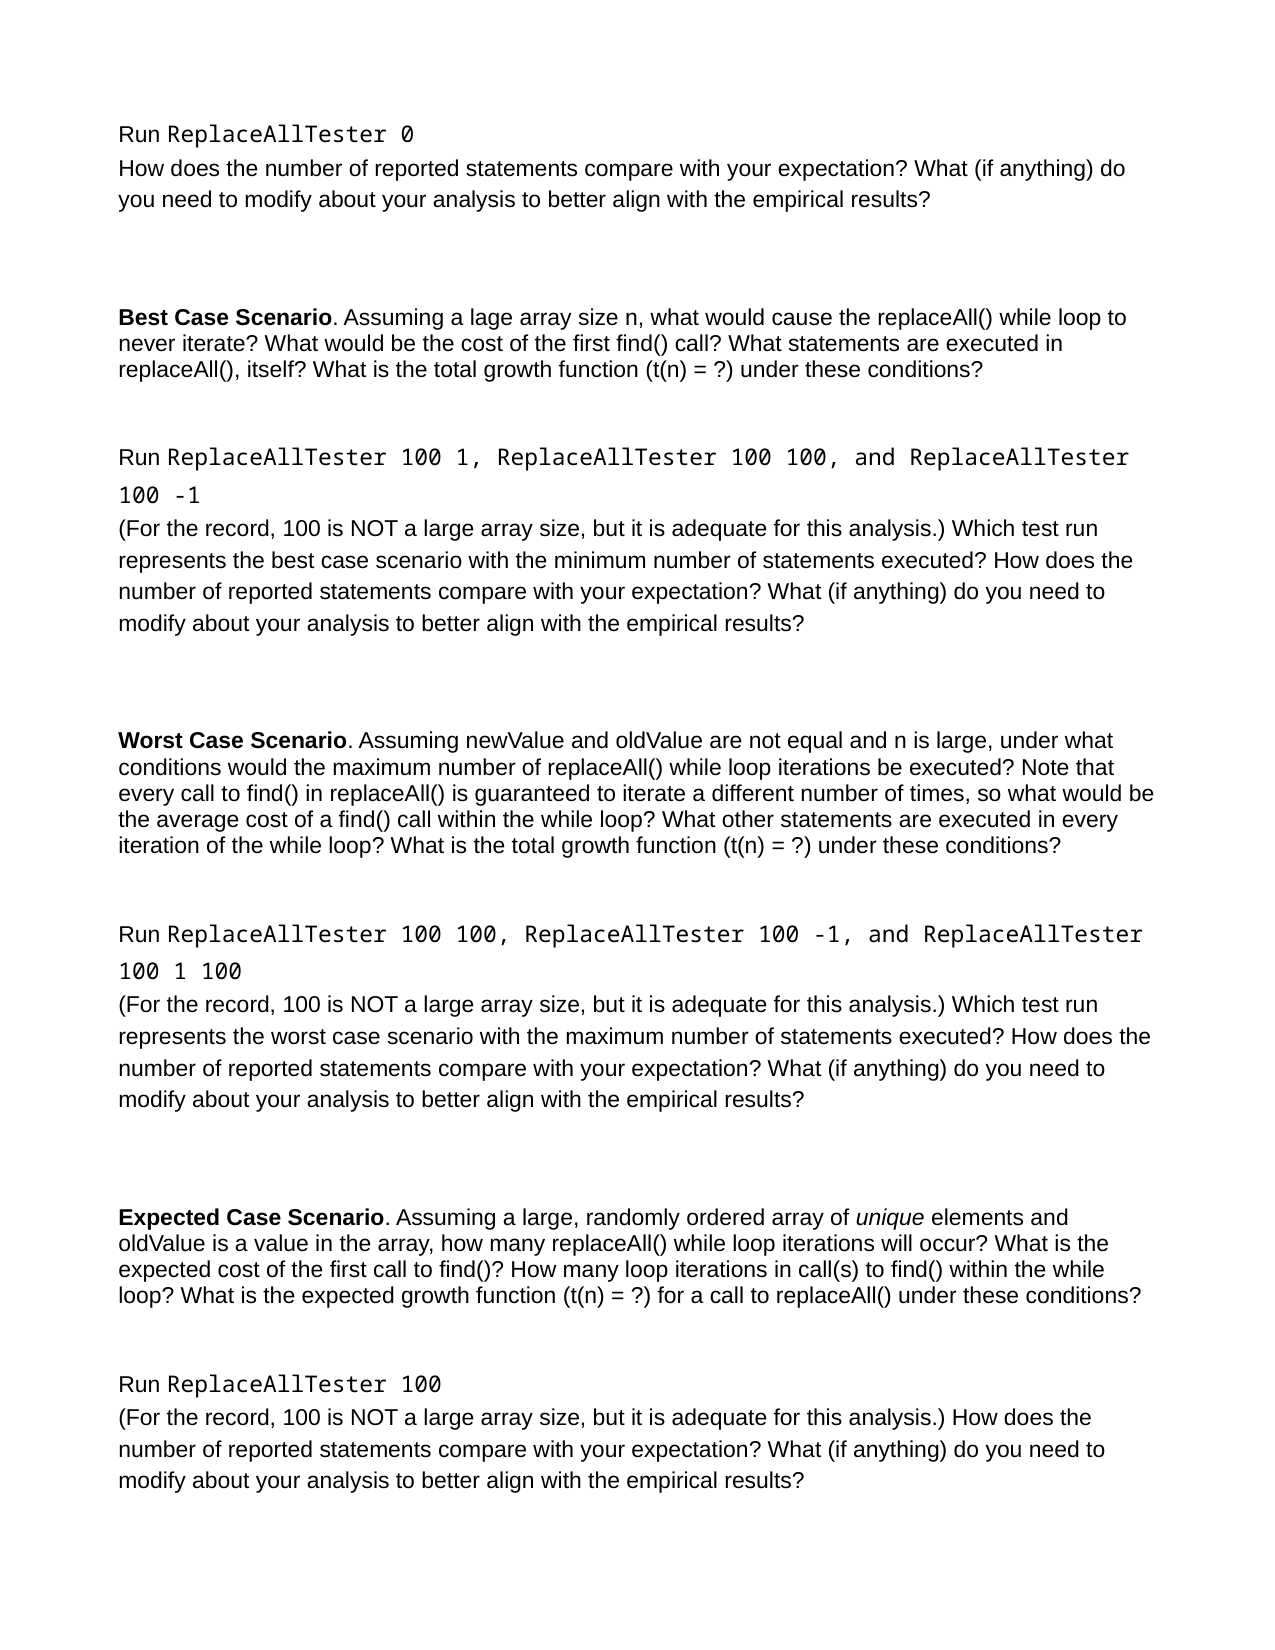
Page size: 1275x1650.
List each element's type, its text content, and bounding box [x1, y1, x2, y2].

text Run ReplaceAllTester 100 (For the record, 100 is NOT a large array size, but it is adequate for this analysis.) How does the number of reported statements compare with your expectation? What (if anything) do you need to modify about your analysis to better align with the empirical results? [118, 1367, 1157, 1493]
text Run ReplaceAllTester 100 100, ReplaceAllTester 100 -1, and ReplaceAllTester 100 1 100 (For the record, 100 is NOT a large array size, but it is adequate for this analysis.) Which test run represents the worst case scenario with the maximum number of statements executed? How does the number of reported statements compare with your expectation? What (if anything) do you need to modify about your analysis to better align with the empirical results? [118, 917, 1157, 1112]
subtitle Best Case Scenario. Assuming a lage array size n, what would cause the replaceAll() while loop to never iterate? What would be the cost of the first find() call? What statements are executed in replaceAll(), itself? What is the total growth function (t(n) = ?) under these conditions? [118, 303, 1157, 382]
subtitle Expected Case Scenario. Assuming a large, randomly ordered array of unique elements and oldValue is a value in the array, how many replaceAll() while loop iterations will occur? What is the expected cost of the first call to find()? How many loop iterations in call(s) to find() within the while loop? What is the expected growth function (t(n) = ?) for a call to replaceAll() under these conditions? [118, 1203, 1157, 1309]
text Run ReplaceAllTester 0 How does the number of reported statements compare with your expectation? What (if anything) do you need to modify about your analysis to better align with the empirical results? [118, 118, 1157, 212]
text Run ReplaceAllTester 100 1, ReplaceAllTester 100 100, and ReplaceAllTester 100 -1 (For the record, 100 is NOT a large array size, but it is adequate for this analysis.) Which test run represents the best case scenario with the minimum number of statements executed? How does the number of reported statements compare with your expectation? What (if anything) do you need to modify about your analysis to better align with the empirical results? [118, 441, 1157, 636]
subtitle Worst Case Scenario. Assuming newValue and oldValue are not equal and n is large, under what conditions would the maximum number of replaceAll() while loop iterations be executed? Note that every call to find() in replaceAll() is guaranteed to iterate a different number of times, so what would be the average cost of a find() call within the while loop? What other statements are executed in every iteration of the while loop? What is the total growth function (t(n) = ?) under these conditions? [118, 727, 1157, 859]
